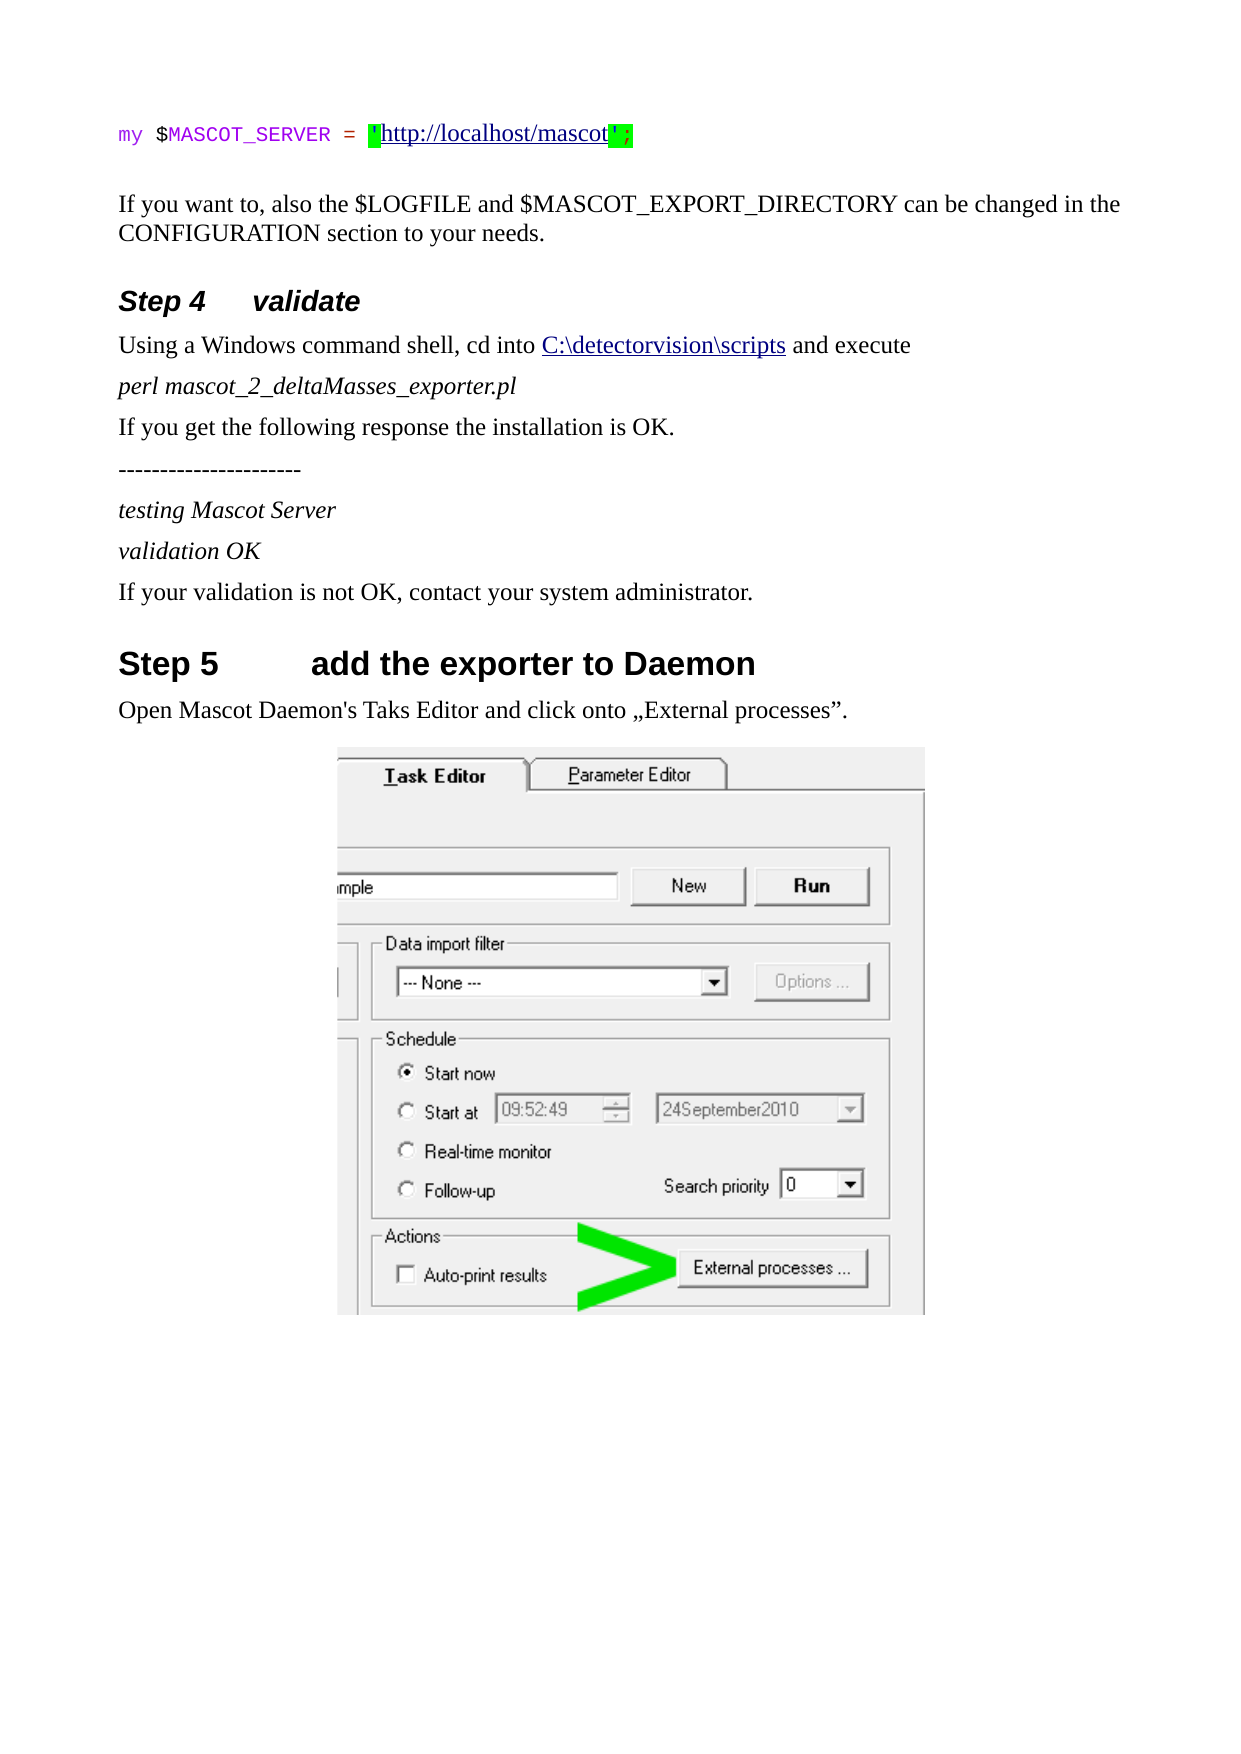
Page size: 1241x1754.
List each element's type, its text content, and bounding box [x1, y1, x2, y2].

text my $MASCOT_SERVER = 'http://localhost/mascot'; [118, 118, 1122, 148]
text If your validation is not OK, contact your system administrator. [118, 577, 1122, 606]
text validation OK [118, 536, 1122, 565]
text If you want to, also the $LOGFILE and $MASCOT_EXPORT_DIRECTORY can be changed in the CONFIGURATION section to your needs. [118, 189, 1122, 246]
picture [337, 747, 925, 1315]
text If you get the following response the installation is OK. [118, 412, 1122, 441]
text testing Mascot Server [118, 495, 1122, 524]
text Open Mascot Daemon's Taks Editor and click onto „External processes”. [118, 695, 1122, 724]
text ---------------------- [118, 454, 1122, 482]
subtitle Step 5 add the exporter to Daemon [118, 644, 1122, 682]
subtitle Step 4 validate [118, 284, 1122, 317]
text Using a Windows command shell, cd into C:\detectorvision\scripts and execute [118, 330, 1122, 359]
text perl mascot_2_deltaMasses_exporter.pl [118, 371, 1122, 400]
